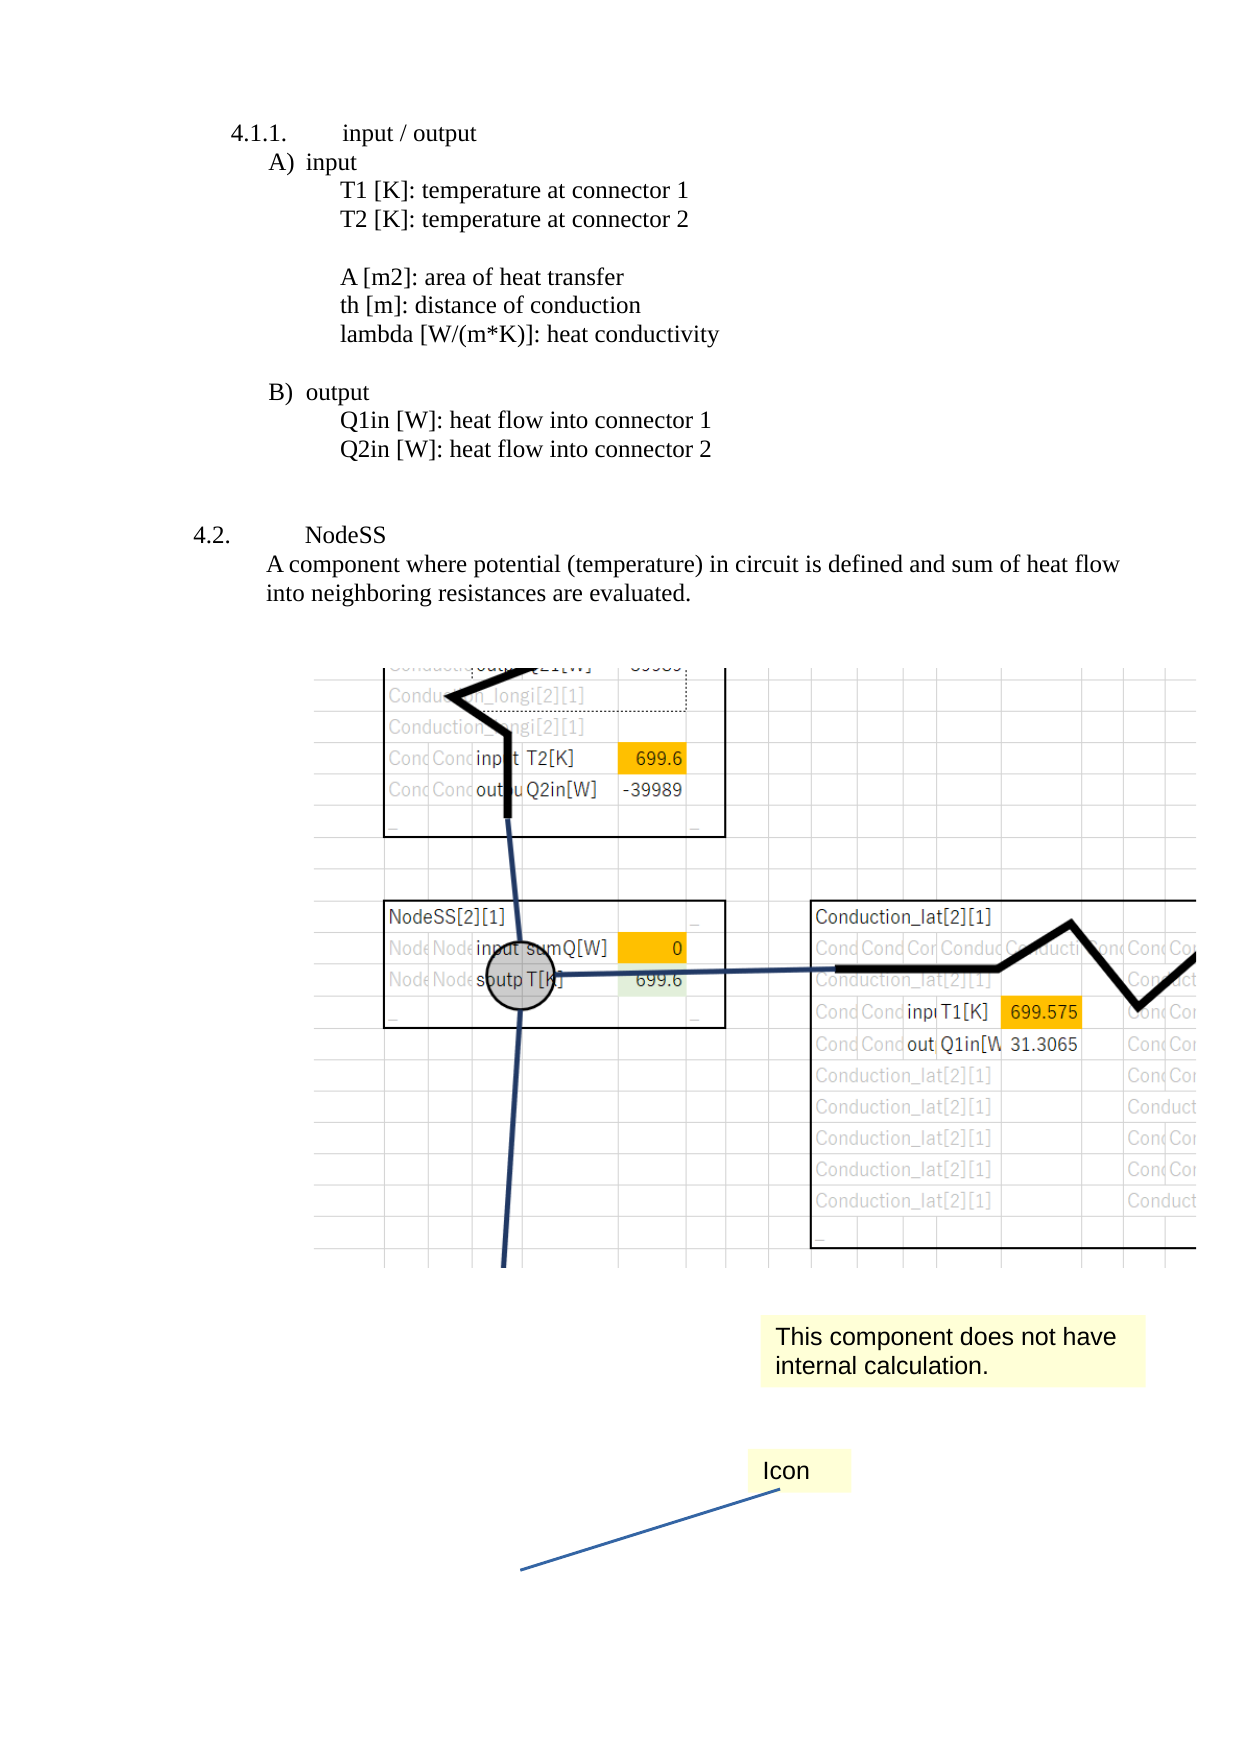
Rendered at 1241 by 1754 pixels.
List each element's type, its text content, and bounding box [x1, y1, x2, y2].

text T2 [K]: temperature at connector 2 [340, 204, 1122, 233]
list input / output [231, 118, 1122, 147]
text lambda [W/(m*K)]: heat conductivity [340, 319, 1122, 348]
text Q2in [W]: heat flow into connector 2 [340, 434, 1122, 463]
text th [m]: distance of conduction [340, 291, 1122, 319]
list input [268, 147, 1122, 176]
list output [268, 377, 1122, 406]
text A component where potential (temperature) in circuit is defined and sum of heat flow into neighboring resistances are evaluated. [266, 549, 1122, 607]
list NodeSS [193, 521, 1122, 549]
text Q1in [W]: heat flow into connector 1 [340, 406, 1122, 434]
text A [m2]: area of heat transfer [340, 262, 1122, 291]
text T1 [K]: temperature at connector 1 [340, 176, 1122, 204]
picture [313, 668, 1197, 1268]
